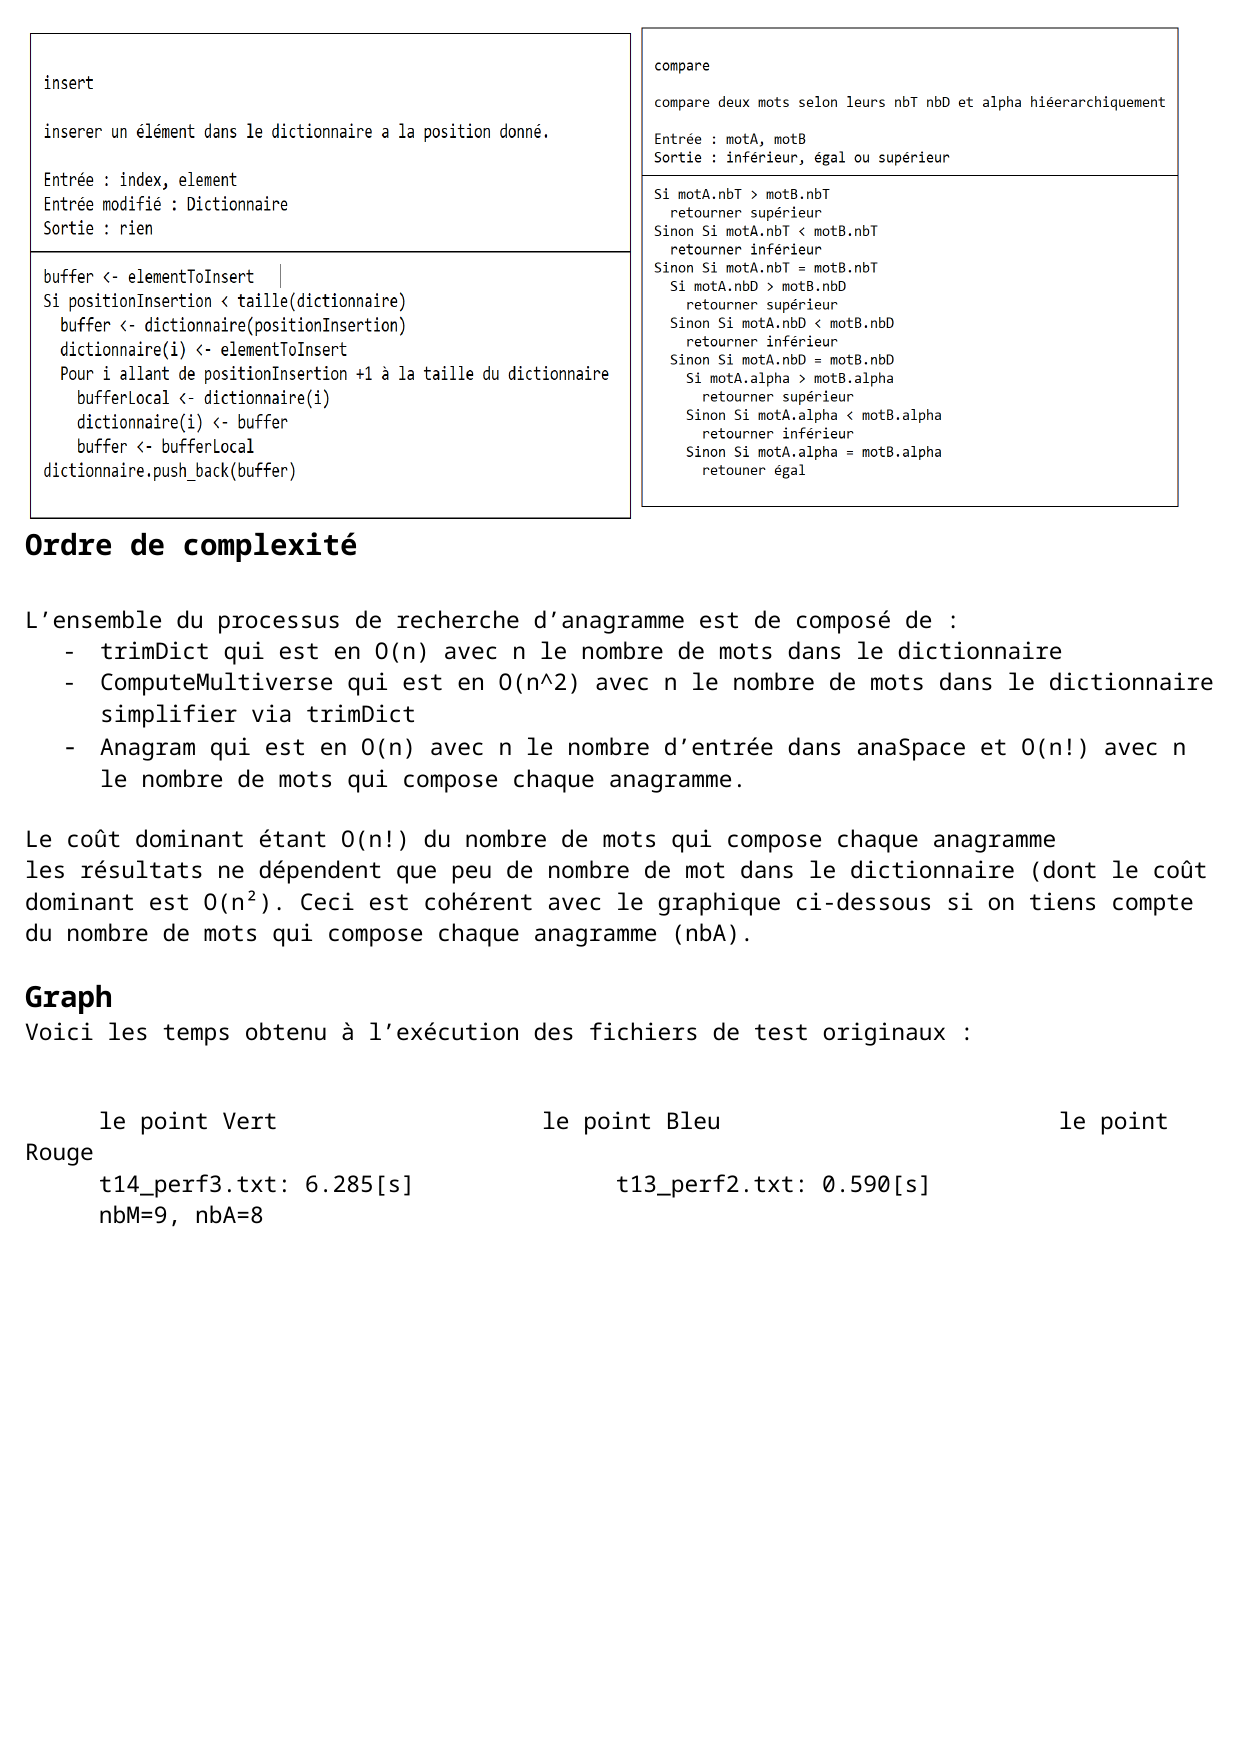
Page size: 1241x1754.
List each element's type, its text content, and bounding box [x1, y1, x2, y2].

text le point Vert le point Bleu le point Rouge [25, 1105, 1215, 1168]
text Graph [25, 977, 1215, 1016]
text t14_perf3.txt: 6.285[s] t13_perf2.txt: 0.590[s] nbM=9, nbA=8 [25, 1168, 1215, 1230]
text Le coût dominant étant O(n!) du nombre de mots qui compose chaque anagramme [25, 823, 1215, 854]
list ComputeMultiverse qui est en O(n^2) avec n le nombre de mots dans le dictionnaire simplifier via trimDict [62, 666, 1215, 729]
text les résultats ne dépendent que peu de nombre de mot dans le dictionnaire (dont le coût dominant est O(n²). Ceci est cohérent avec le graphique ci-dessous si on tiens compte du nombre de mots qui compose chaque anagramme (nbA). [25, 854, 1215, 948]
text Voici les temps obtenu à l’exécution des fichiers de test originaux : [25, 1016, 1215, 1048]
text L’ensemble du processus de recherche d’anagramme est de composé de : [25, 604, 1215, 635]
list trimDict qui est en O(n) avec n le nombre de mots dans le dictionnaire [62, 635, 1215, 666]
text Ordre de complexité [25, 524, 1215, 564]
list Anagram qui est en O(n) avec n le nombre d’entrée dans anaSpace et O(n!) avec n le nombre de mots qui compose chaque anagramme. [62, 729, 1215, 794]
